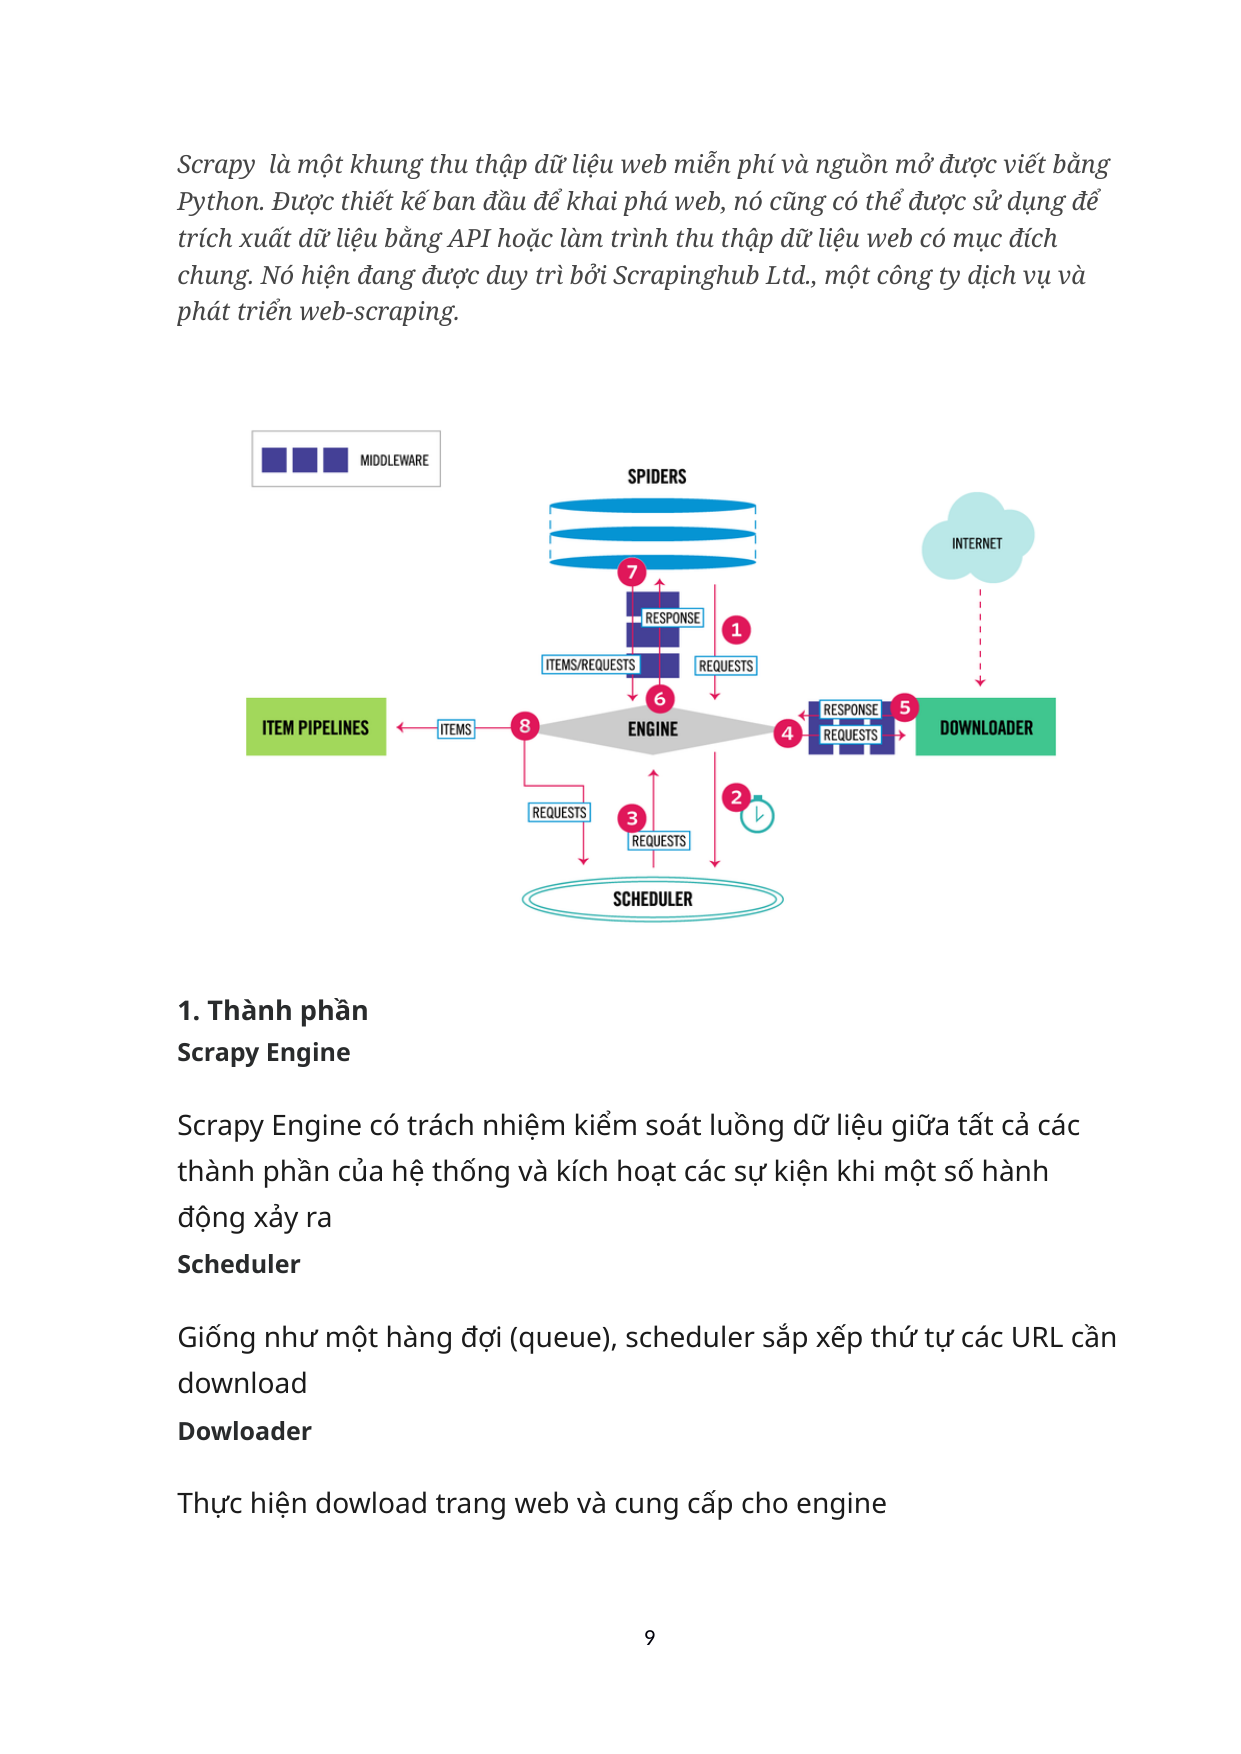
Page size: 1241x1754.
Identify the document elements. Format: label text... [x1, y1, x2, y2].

subtitle 1. Thành phần [177, 991, 1122, 1028]
text Thực hiện dowload trang web và cung cấp cho engine [177, 1484, 1122, 1522]
picture [219, 398, 1079, 976]
subtitle Scheduler [177, 1247, 1122, 1281]
text Giống như một hàng đợi (queue), scheduler sắp xếp thứ tự các URL cần download [177, 1317, 1122, 1402]
text Scrapy Engine có trách nhiệm kiểm soát luồng dữ liệu giữa tất cả các thành phần của hệ thống và kích hoạt các sự kiện khi một số hành động xảy ra [177, 1105, 1122, 1235]
subtitle Dowloader [177, 1413, 1122, 1448]
text Scrapy là một khung thu thập dữ liệu web miễn phí và nguồn mở được viết bằng Python. Được thiết kế ban đầu để khai phá web, nó cũng có thể được sử dụng để trích xuất dữ liệu bằng API hoặc làm trình thu thập dữ liệu web có mục đích chung. Nó hiện đang được duy trì bởi Scrapinghub Ltd., một công ty dịch vụ và phát triển web-scraping. [177, 147, 1122, 328]
subtitle Scrapy Engine [177, 1035, 1122, 1069]
